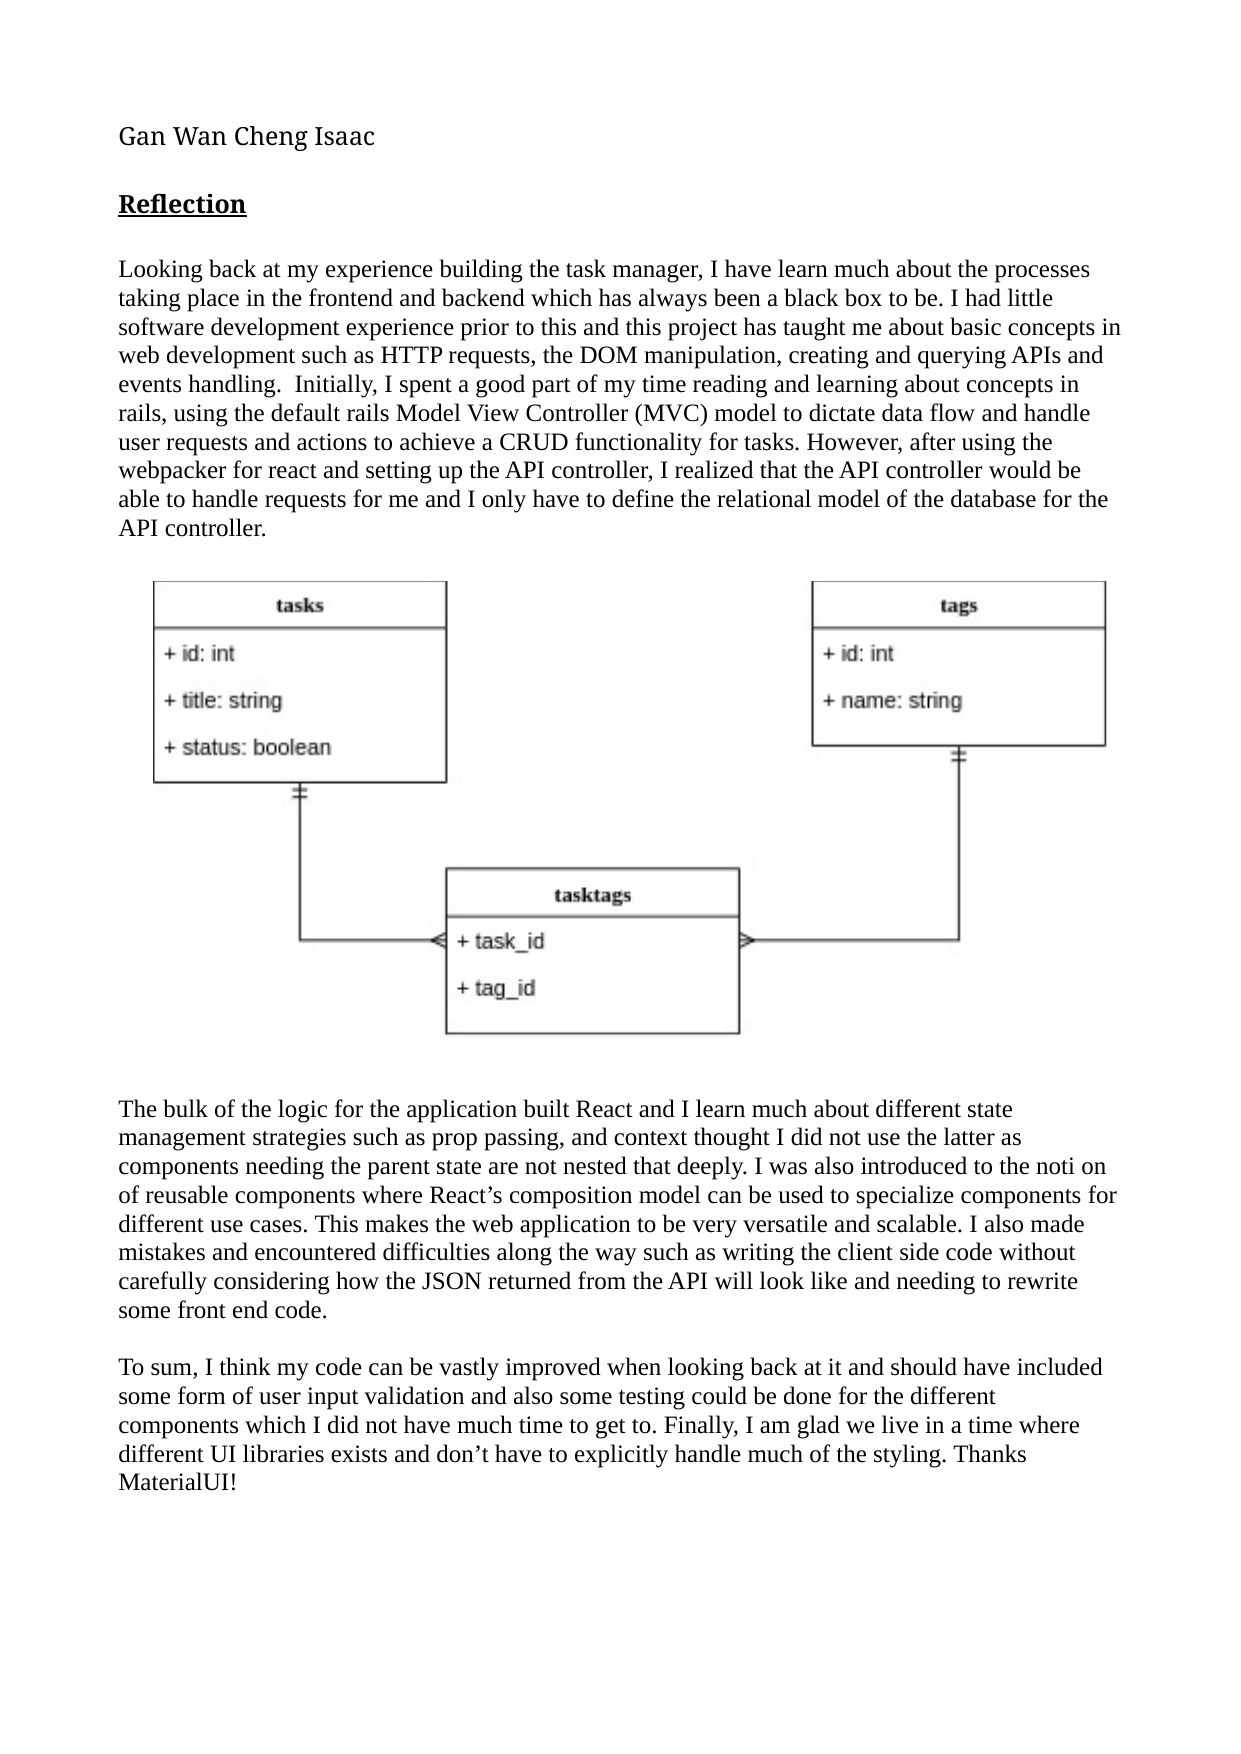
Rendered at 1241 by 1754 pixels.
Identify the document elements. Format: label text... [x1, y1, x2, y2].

text The bulk of the logic for the application built React and I learn much about different state management strategies such as prop passing, and context thought I did not use the latter as components needing the parent state are not nested that deeply. I was also introduced to the noti on of reusable components where React’s composition model can be used to specialize components for different use cases. This makes the web application to be very versatile and scalable. I also made mistakes and encountered difficulties along the way such as writing the client side code without carefully considering how the JSON returned from the API will look like and needing to rewrite some front end code. [118, 1094, 1122, 1324]
picture [153, 581, 1107, 1037]
text Looking back at my experience building the task manager, I have learn much about the processes taking place in the frontend and backend which has always been a black box to be. I had little software development experience prior to this and this project has taught me about basic concepts in web development such as HTTP requests, the DOM manipulation, creating and querying APIs and events handling. Initially, I spent a good part of my time reading and learning about concepts in rails, using the default rails Model View Controller (MVC) model to dictate data flow and handle user requests and actions to achieve a CRUD functionality for tasks. However, after using the webpacker for react and setting up the API controller, I realized that the API controller would be able to handle requests for me and I only have to define the relational model of the database for the API controller. [118, 254, 1122, 542]
text Reflection [118, 186, 1122, 220]
text Gan Wan Cheng Isaac [118, 118, 1122, 152]
text To sum, I think my code can be vastly improved when looking back at it and should have included some form of user input validation and also some testing could be done for the different components which I did not have much time to get to. Finally, I am glad we live in a time where different UI libraries exists and don’t have to explicitly handle much of the styling. Thanks MaterialUI! [118, 1352, 1122, 1496]
